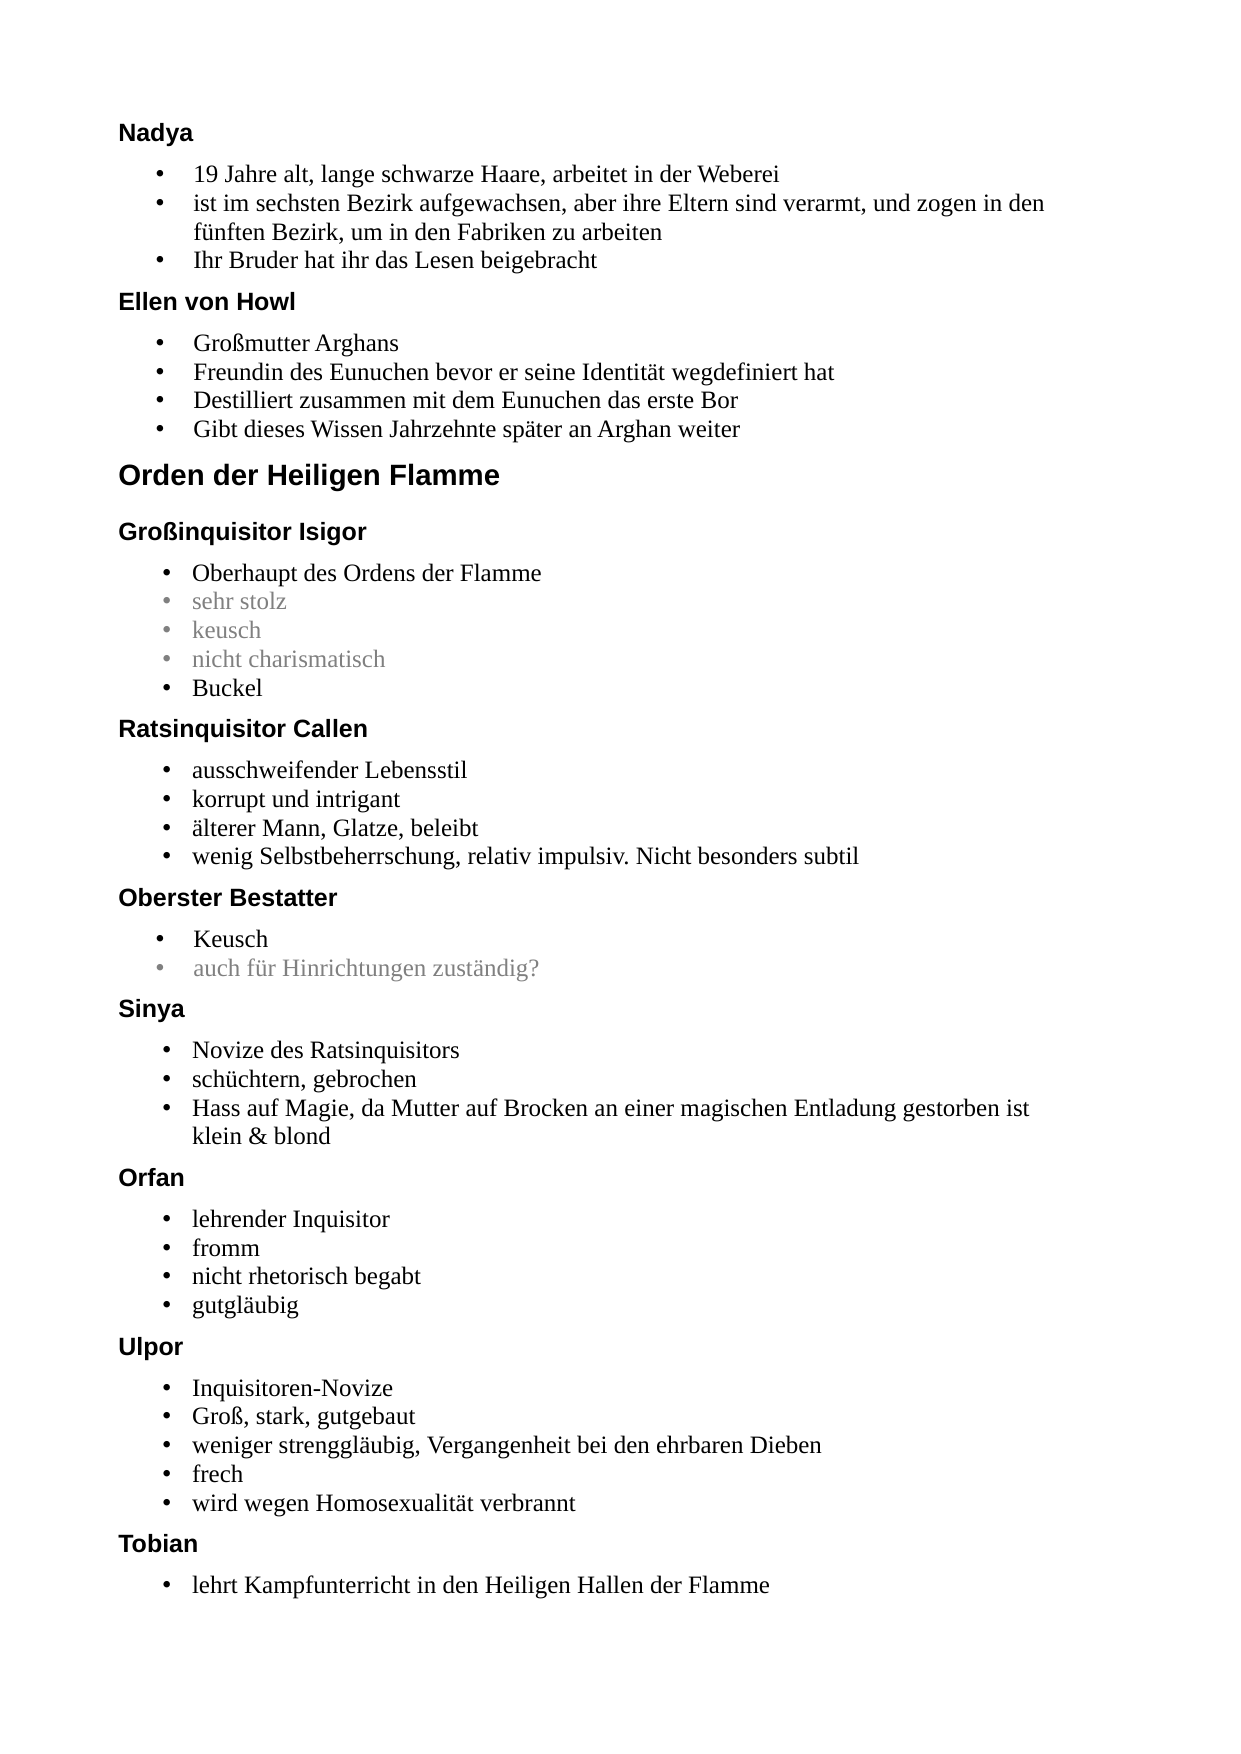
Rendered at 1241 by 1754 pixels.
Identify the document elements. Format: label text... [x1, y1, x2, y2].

list Destilliert zusammen mit dem Eunuchen das erste Bor [156, 386, 1122, 414]
list nicht charismatisch [162, 644, 1122, 673]
list Oberhaupt des Ordens der Flamme [162, 558, 1122, 586]
list lehrt Kampfunterricht in den Heiligen Hallen der Flamme [162, 1570, 1122, 1599]
list schüchtern, gebrochen [162, 1064, 1122, 1093]
list Großmutter Arghans [156, 328, 1122, 357]
subtitle Ratsinquisitor Callen [118, 714, 1122, 743]
list sehr stolz [162, 586, 1122, 615]
subtitle Tobian [118, 1529, 1122, 1558]
list auch für Hinrichtungen zuständig? [156, 953, 1122, 981]
subtitle Nadya [118, 118, 1122, 147]
list klein & blond [162, 1121, 1122, 1150]
list frech [162, 1459, 1122, 1488]
list älterer Mann, Glatze, beleibt [162, 813, 1122, 841]
list Novize des Ratsinquisitors [162, 1035, 1122, 1064]
list nicht rhetorisch begabt [162, 1261, 1122, 1290]
list Groß, stark, gutgebaut [162, 1401, 1122, 1430]
list lehrender Inquisitor [162, 1204, 1122, 1233]
list Gibt dieses Wissen Jahrzehnte später an Arghan weiter [156, 414, 1122, 443]
list weniger strenggläubig, Vergangenheit bei den ehrbaren Dieben [162, 1430, 1122, 1459]
list keusch [162, 615, 1122, 644]
list wenig Selbstbeherrschung, relativ impulsiv. Nicht besonders subtil [162, 841, 1122, 870]
list Hass auf Magie, da Mutter auf Brocken an einer magischen Entladung gestorben ist [162, 1093, 1122, 1121]
list 19 Jahre alt, lange schwarze Haare, arbeitet in der Weberei [156, 159, 1122, 188]
subtitle Orfan [118, 1163, 1122, 1191]
list Freundin des Eunuchen bevor er seine Identität wegdefiniert hat [156, 357, 1122, 386]
list fromm [162, 1233, 1122, 1261]
list Buckel [162, 673, 1122, 701]
list ist im sechsten Bezirk aufgewachsen, aber ihre Eltern sind verarmt, und zogen in den fünften Bezirk, um in den Fabriken zu arbeiten [156, 188, 1122, 246]
subtitle Großinquisitor Isigor [118, 516, 1122, 545]
subtitle Oberster Bestatter [118, 883, 1122, 911]
list ausschweifender Lebensstil [162, 755, 1122, 784]
list korrupt und intrigant [162, 784, 1122, 813]
list Keusch [156, 924, 1122, 953]
subtitle Ulpor [118, 1331, 1122, 1360]
list wird wegen Homosexualität verbrannt [162, 1488, 1122, 1516]
subtitle Ellen von Howl [118, 287, 1122, 316]
subtitle Orden der Heiligen Flamme [118, 458, 1122, 491]
list Inquisitoren-Novize [162, 1373, 1122, 1401]
list Ihr Bruder hat ihr das Lesen beigebracht [156, 246, 1122, 274]
subtitle Sinya [118, 994, 1122, 1023]
list gutgläubig [162, 1290, 1122, 1319]
